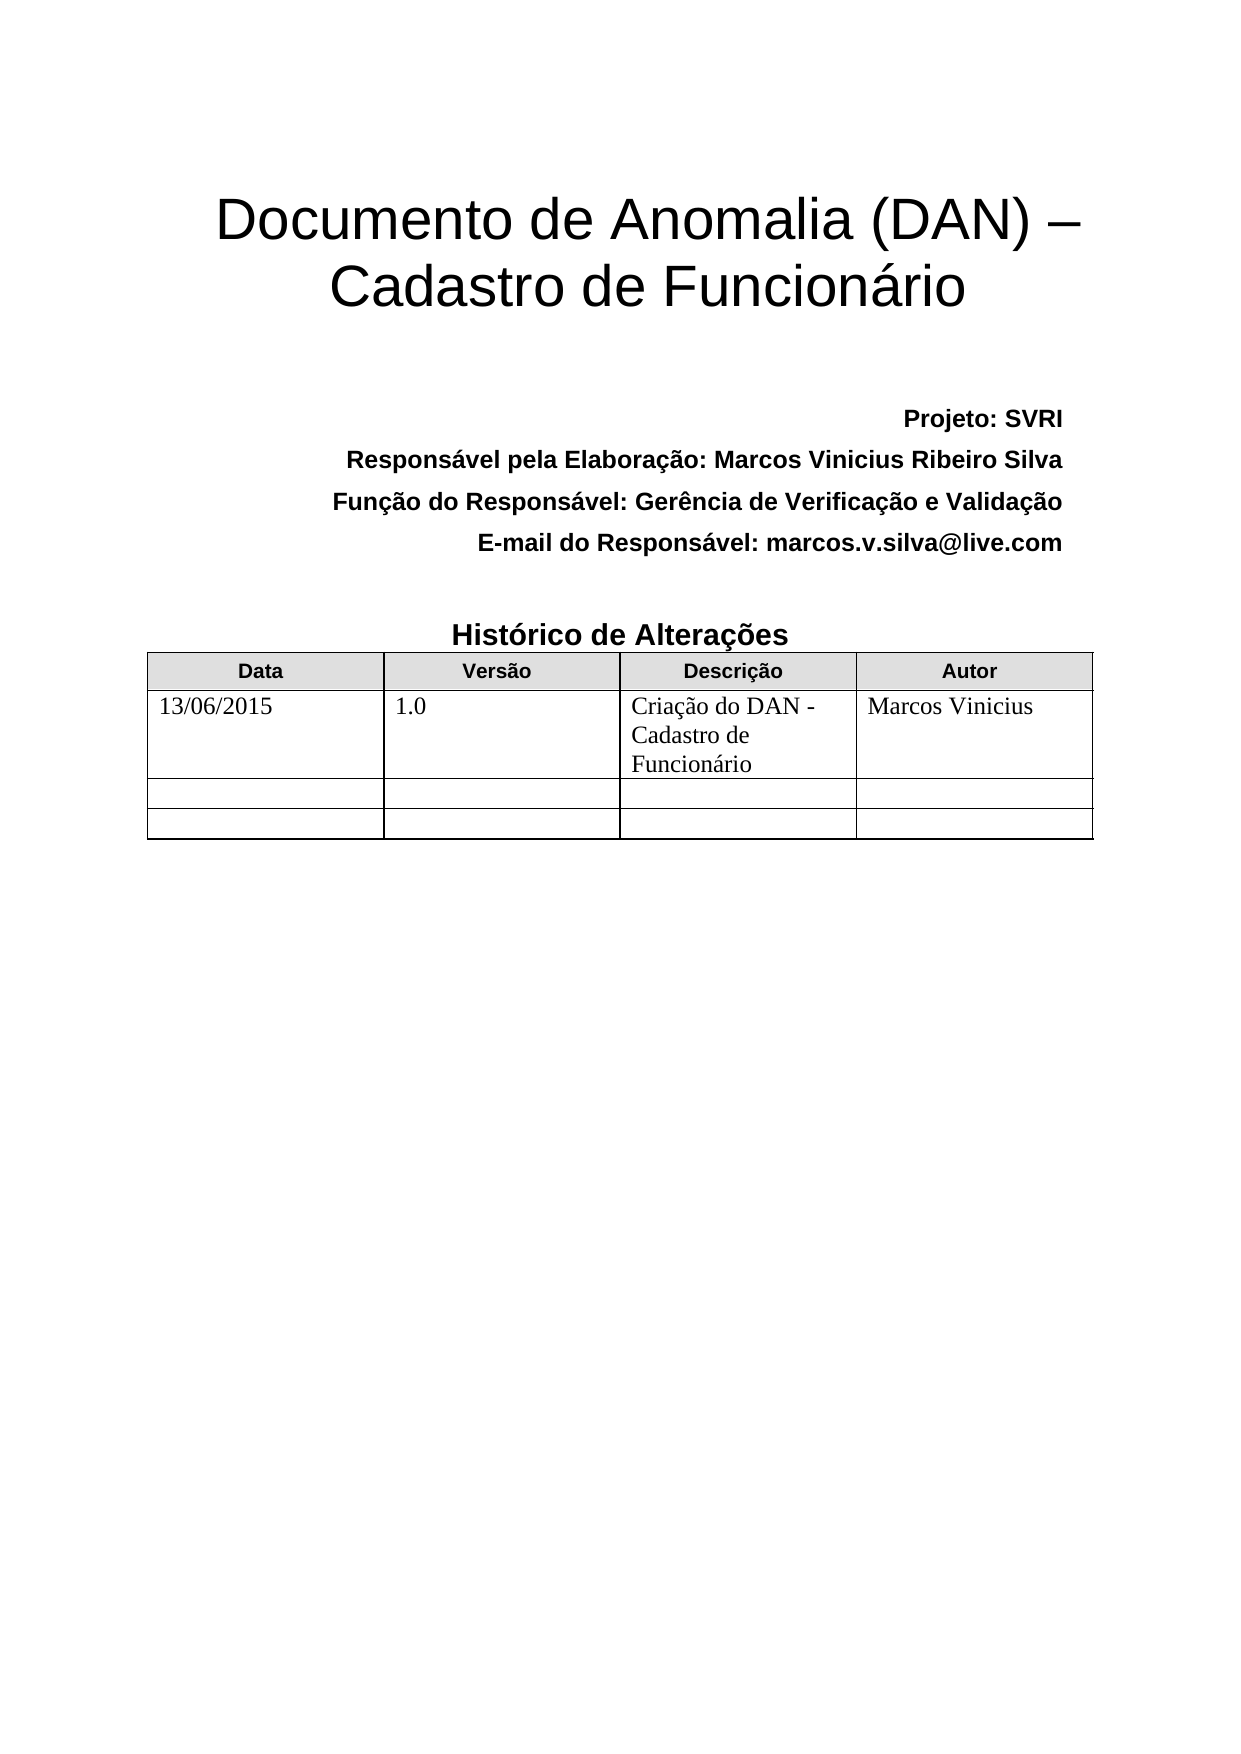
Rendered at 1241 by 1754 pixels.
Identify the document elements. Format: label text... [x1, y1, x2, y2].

table_cell [621, 779, 856, 808]
text Função do Responsável: Gerência de Verificação e Validação [177, 487, 1063, 516]
table_cell [857, 779, 1092, 808]
table_header Versão [385, 653, 619, 689]
table_cell 1.0 [385, 691, 619, 777]
table_cell [385, 779, 619, 808]
table_cell [148, 809, 383, 838]
table_cell Criação do DAN - Cadastro de Funcionário [621, 691, 856, 777]
table_header Autor [857, 653, 1092, 689]
table_cell [621, 809, 856, 838]
table_cell [857, 809, 1092, 838]
text Projeto: SVRI [177, 404, 1063, 433]
table_cell [385, 809, 619, 838]
text Histórico de Alterações [177, 617, 1063, 652]
text E-mail do Responsável: marcos.v.silva@live.com [177, 528, 1063, 557]
text Documento de Anomalia (DAN) – Cadastro de Funcionário [177, 185, 1119, 319]
table_cell [148, 779, 383, 808]
text Responsável pela Elaboração: Marcos Vinicius Ribeiro Silva [177, 446, 1063, 474]
table_header Data [148, 653, 383, 689]
table_header Descrição [621, 653, 856, 689]
table_cell 13/06/2015 [148, 691, 383, 777]
table_cell Marcos Vinicius [857, 691, 1092, 777]
